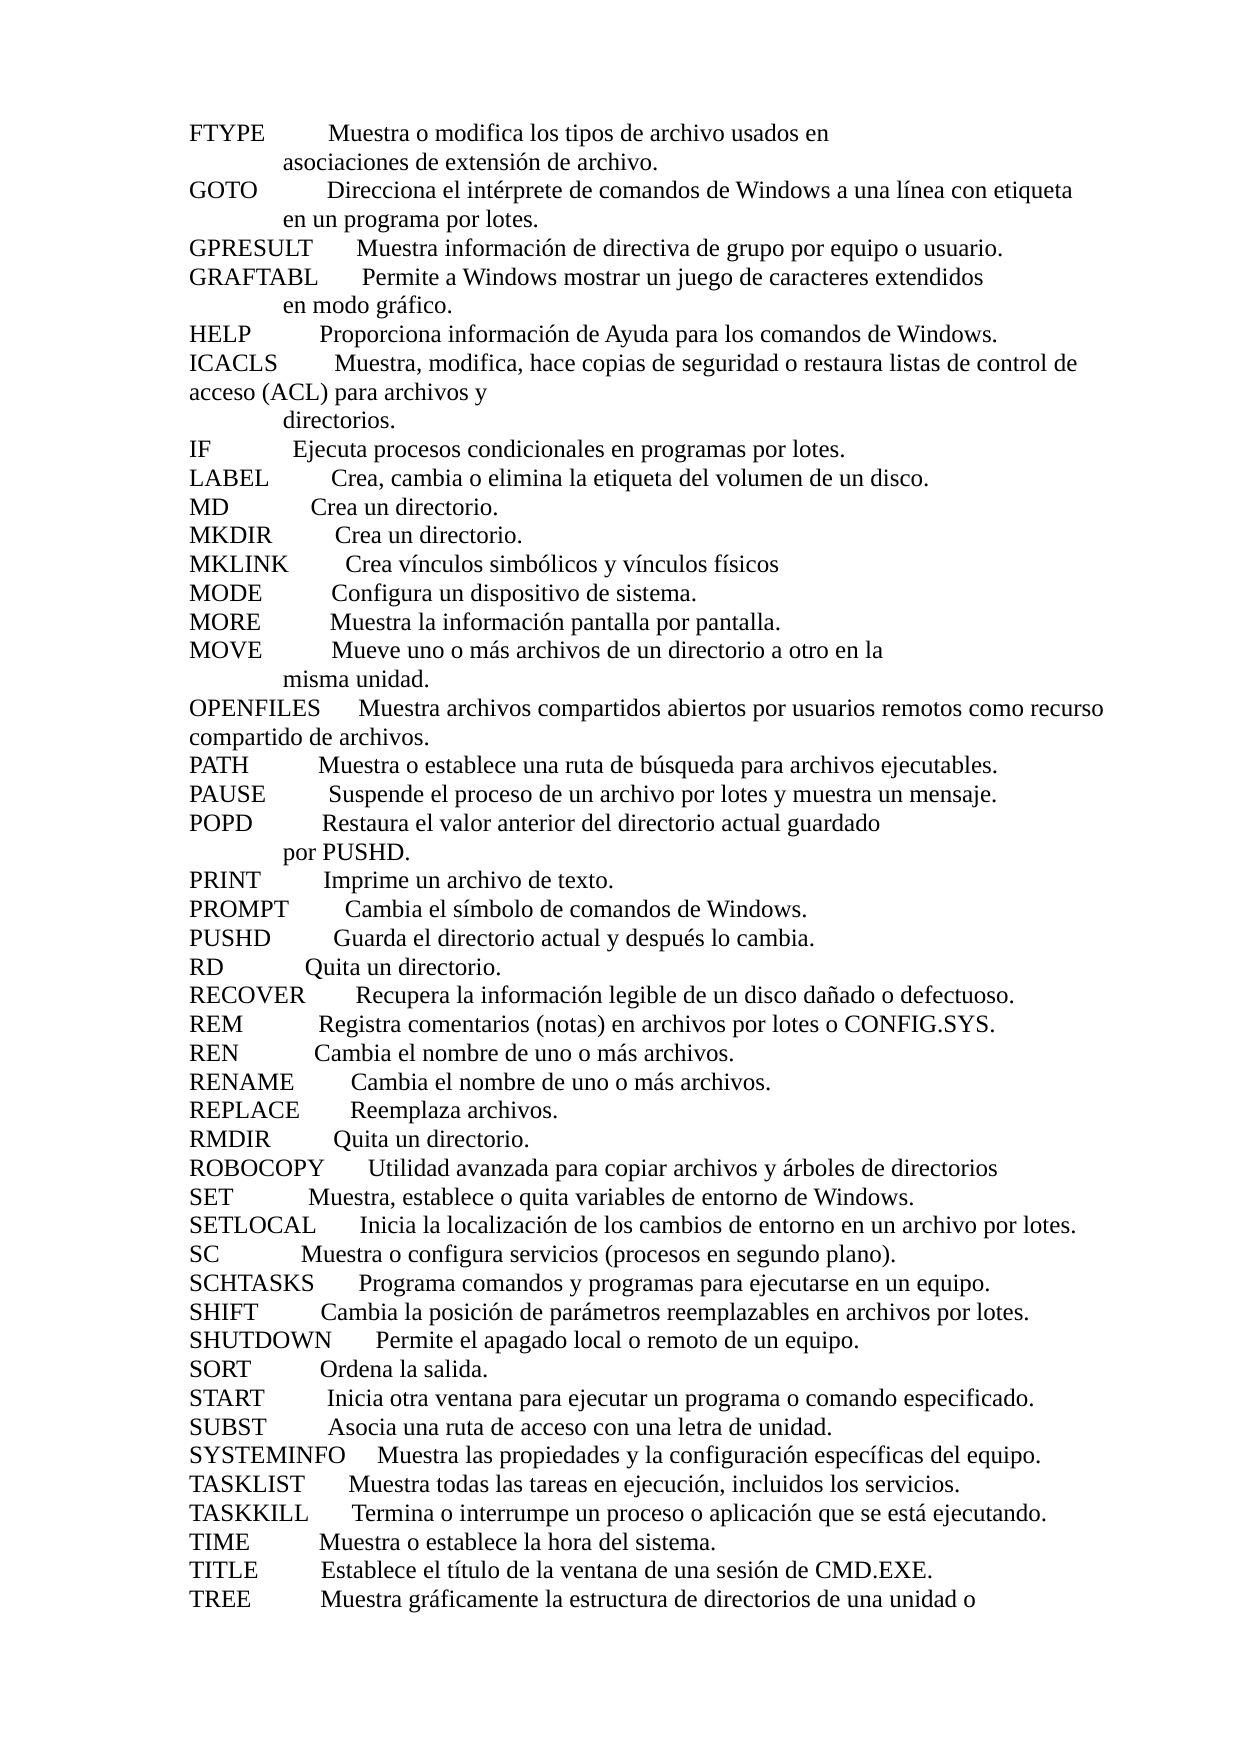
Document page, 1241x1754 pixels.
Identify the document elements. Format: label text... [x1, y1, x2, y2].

text SET Muestra, establece o quita variables de entorno de Windows. [189, 1182, 1122, 1211]
text SHUTDOWN Permite el apagado local o remoto de un equipo. [189, 1326, 1122, 1354]
text FTYPE Muestra o modifica los tipos de archivo usados en [189, 118, 1122, 147]
text RENAME Cambia el nombre de uno o más archivos. [189, 1067, 1122, 1096]
text en modo gráfico. [189, 291, 1122, 319]
text RMDIR Quita un directorio. [189, 1124, 1122, 1153]
text REN Cambia el nombre de uno o más archivos. [189, 1038, 1122, 1067]
text PRINT Imprime un archivo de texto. [189, 866, 1122, 894]
text OPENFILES Muestra archivos compartidos abiertos por usuarios remotos como recurso compartido de archivos. [189, 693, 1122, 751]
text TREE Muestra gráficamente la estructura de directorios de una unidad o [189, 1584, 1122, 1613]
text SETLOCAL Inicia la localización de los cambios de entorno en un archivo por lotes. [189, 1211, 1122, 1239]
text RECOVER Recupera la información legible de un disco dañado o defectuoso. [189, 981, 1122, 1009]
text IF Ejecuta procesos condicionales en programas por lotes. [189, 434, 1122, 463]
text SORT Ordena la salida. [189, 1354, 1122, 1383]
text MD Crea un directorio. [189, 492, 1122, 521]
text ICACLS Muestra, modifica, hace copias de seguridad o restaura listas de control de acceso (ACL) para archivos y [189, 348, 1122, 406]
text TASKKILL Termina o interrumpe un proceso o aplicación que se está ejecutando. [189, 1498, 1122, 1527]
text TITLE Establece el título de la ventana de una sesión de CMD.EXE. [189, 1556, 1122, 1584]
text GPRESULT Muestra información de directiva de grupo por equipo o usuario. [189, 233, 1122, 262]
text SUBST Asocia una ruta de acceso con una letra de unidad. [189, 1412, 1122, 1441]
text misma unidad. [189, 664, 1122, 693]
text en un programa por lotes. [189, 204, 1122, 233]
text SCHTASKS Programa comandos y programas para ejecutarse en un equipo. [189, 1268, 1122, 1297]
text TASKLIST Muestra todas las tareas en ejecución, incluidos los servicios. [189, 1469, 1122, 1498]
text ROBOCOPY Utilidad avanzada para copiar archivos y árboles de directorios [189, 1153, 1122, 1182]
text asociaciones de extensión de archivo. [189, 147, 1122, 176]
text TIME Muestra o establece la hora del sistema. [189, 1527, 1122, 1556]
text GOTO Direcciona el intérprete de comandos de Windows a una línea con etiqueta [189, 176, 1122, 204]
text HELP Proporciona información de Ayuda para los comandos de Windows. [189, 319, 1122, 348]
text REM Registra comentarios (notas) en archivos por lotes o CONFIG.SYS. [189, 1009, 1122, 1038]
text PUSHD Guarda el directorio actual y después lo cambia. [189, 923, 1122, 952]
text RD Quita un directorio. [189, 952, 1122, 981]
text directorios. [189, 406, 1122, 434]
text SYSTEMINFO Muestra las propiedades y la configuración específicas del equipo. [189, 1441, 1122, 1469]
text PROMPT Cambia el símbolo de comandos de Windows. [189, 894, 1122, 923]
text REPLACE Reemplaza archivos. [189, 1096, 1122, 1124]
text PATH Muestra o establece una ruta de búsqueda para archivos ejecutables. [189, 751, 1122, 779]
text MKLINK Crea vínculos simbólicos y vínculos físicos [189, 549, 1122, 578]
text POPD Restaura el valor anterior del directorio actual guardado [189, 808, 1122, 837]
text SHIFT Cambia la posición de parámetros reemplazables en archivos por lotes. [189, 1297, 1122, 1326]
text MKDIR Crea un directorio. [189, 521, 1122, 549]
text MOVE Mueve uno o más archivos de un directorio a otro en la [189, 636, 1122, 664]
text MODE Configura un dispositivo de sistema. [189, 578, 1122, 607]
text START Inicia otra ventana para ejecutar un programa o comando especificado. [189, 1383, 1122, 1412]
text LABEL Crea, cambia o elimina la etiqueta del volumen de un disco. [189, 463, 1122, 492]
text por PUSHD. [189, 837, 1122, 866]
text PAUSE Suspende el proceso de un archivo por lotes y muestra un mensaje. [189, 779, 1122, 808]
text GRAFTABL Permite a Windows mostrar un juego de caracteres extendidos [189, 262, 1122, 291]
text SC Muestra o configura servicios (procesos en segundo plano). [189, 1239, 1122, 1268]
text MORE Muestra la información pantalla por pantalla. [189, 607, 1122, 636]
